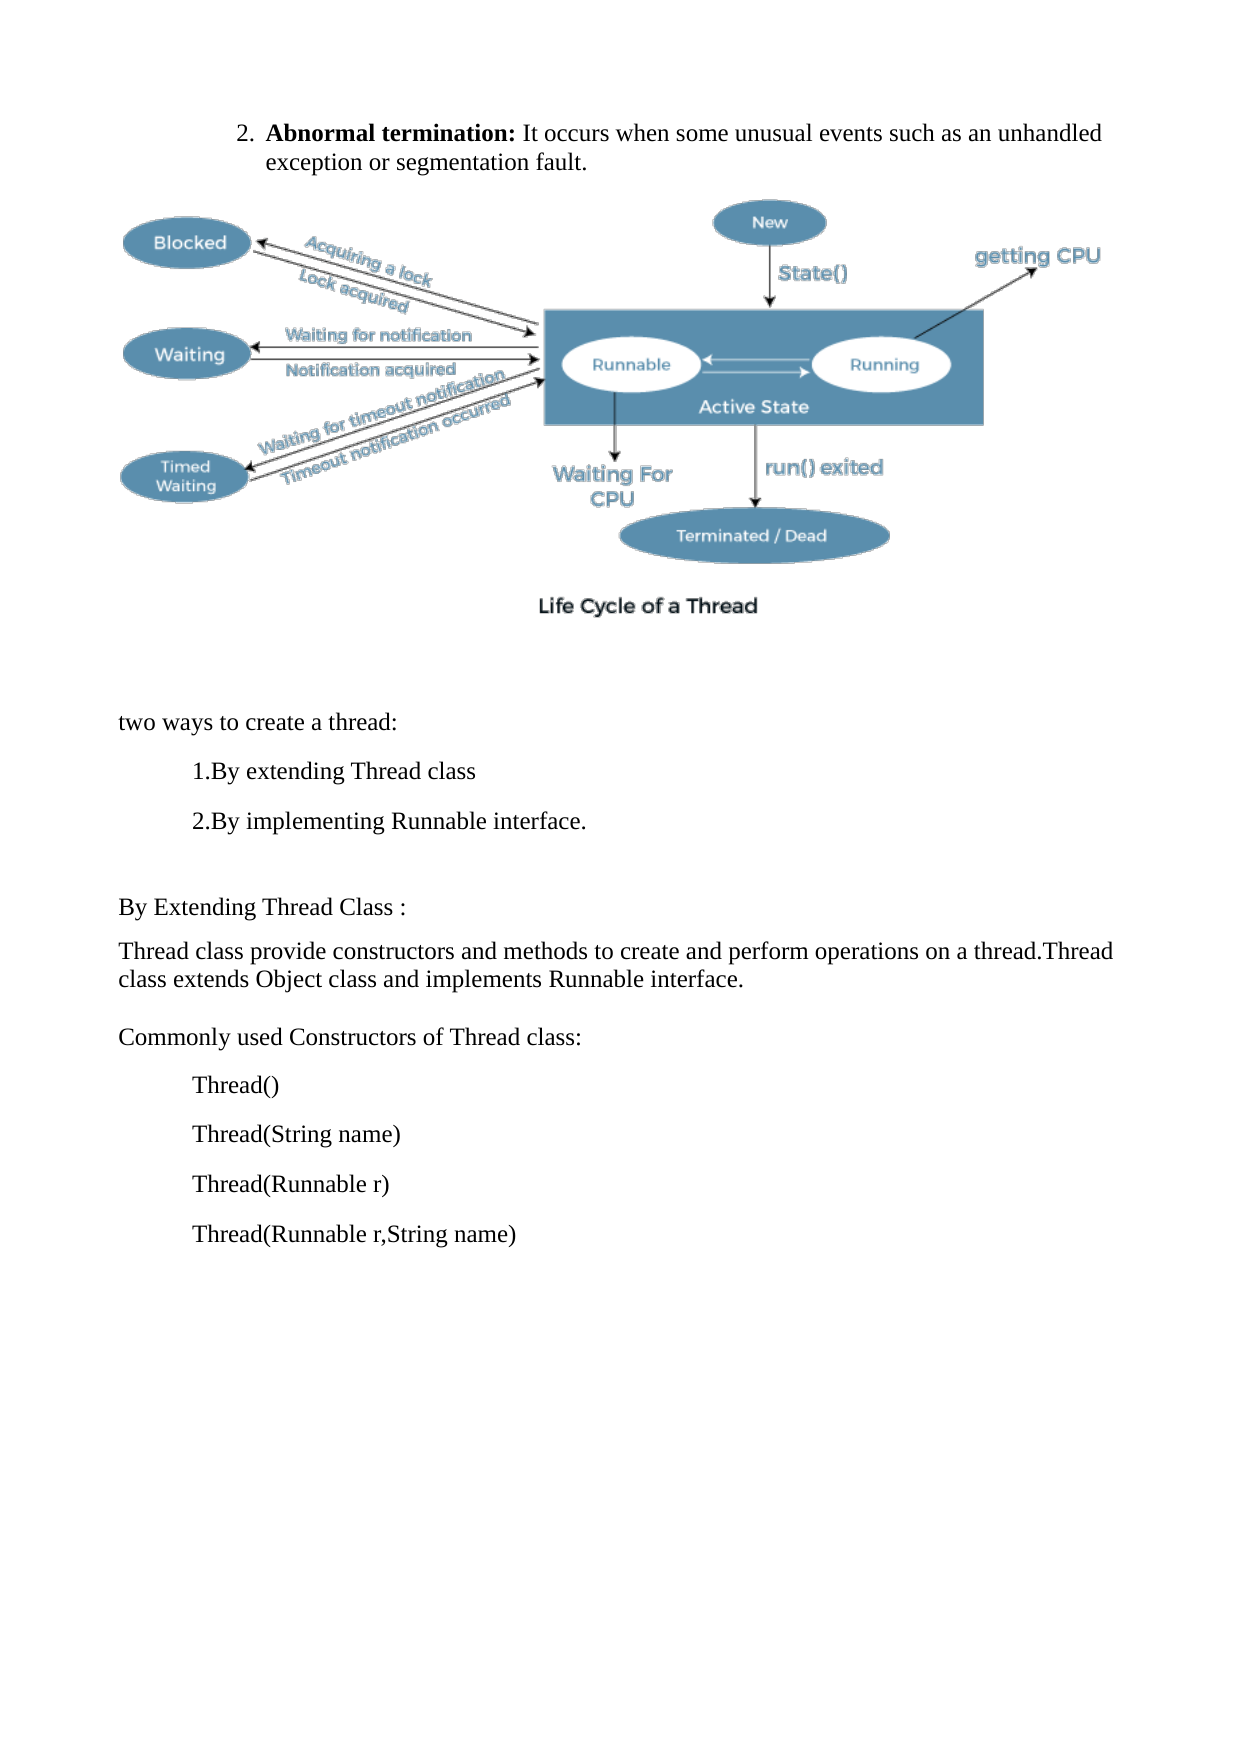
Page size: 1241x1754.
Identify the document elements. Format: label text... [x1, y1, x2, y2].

list Thread(String name) [118, 1119, 1122, 1148]
list By implementing Runnable interface. [118, 806, 1122, 834]
list Thread() [118, 1070, 1122, 1099]
text Thread class provide constructors and methods to create and perform operations on a thread.Thread class extends Object class and implements Runnable interface. [118, 936, 1122, 993]
list By extending Thread class [118, 756, 1122, 785]
picture [118, 190, 1123, 620]
list Thread(Runnable r,String name) [118, 1219, 1122, 1247]
subtitle Commonly used Constructors of Thread class: [118, 1022, 1122, 1051]
text By Extending Thread Class : [118, 892, 1122, 921]
list Abnormal termination: It occurs when some unusual events such as an unhandled exception or segmentation fault. [236, 118, 1122, 176]
text two ways to create a thread: [118, 707, 1122, 735]
list Thread(Runnable r) [118, 1169, 1122, 1198]
